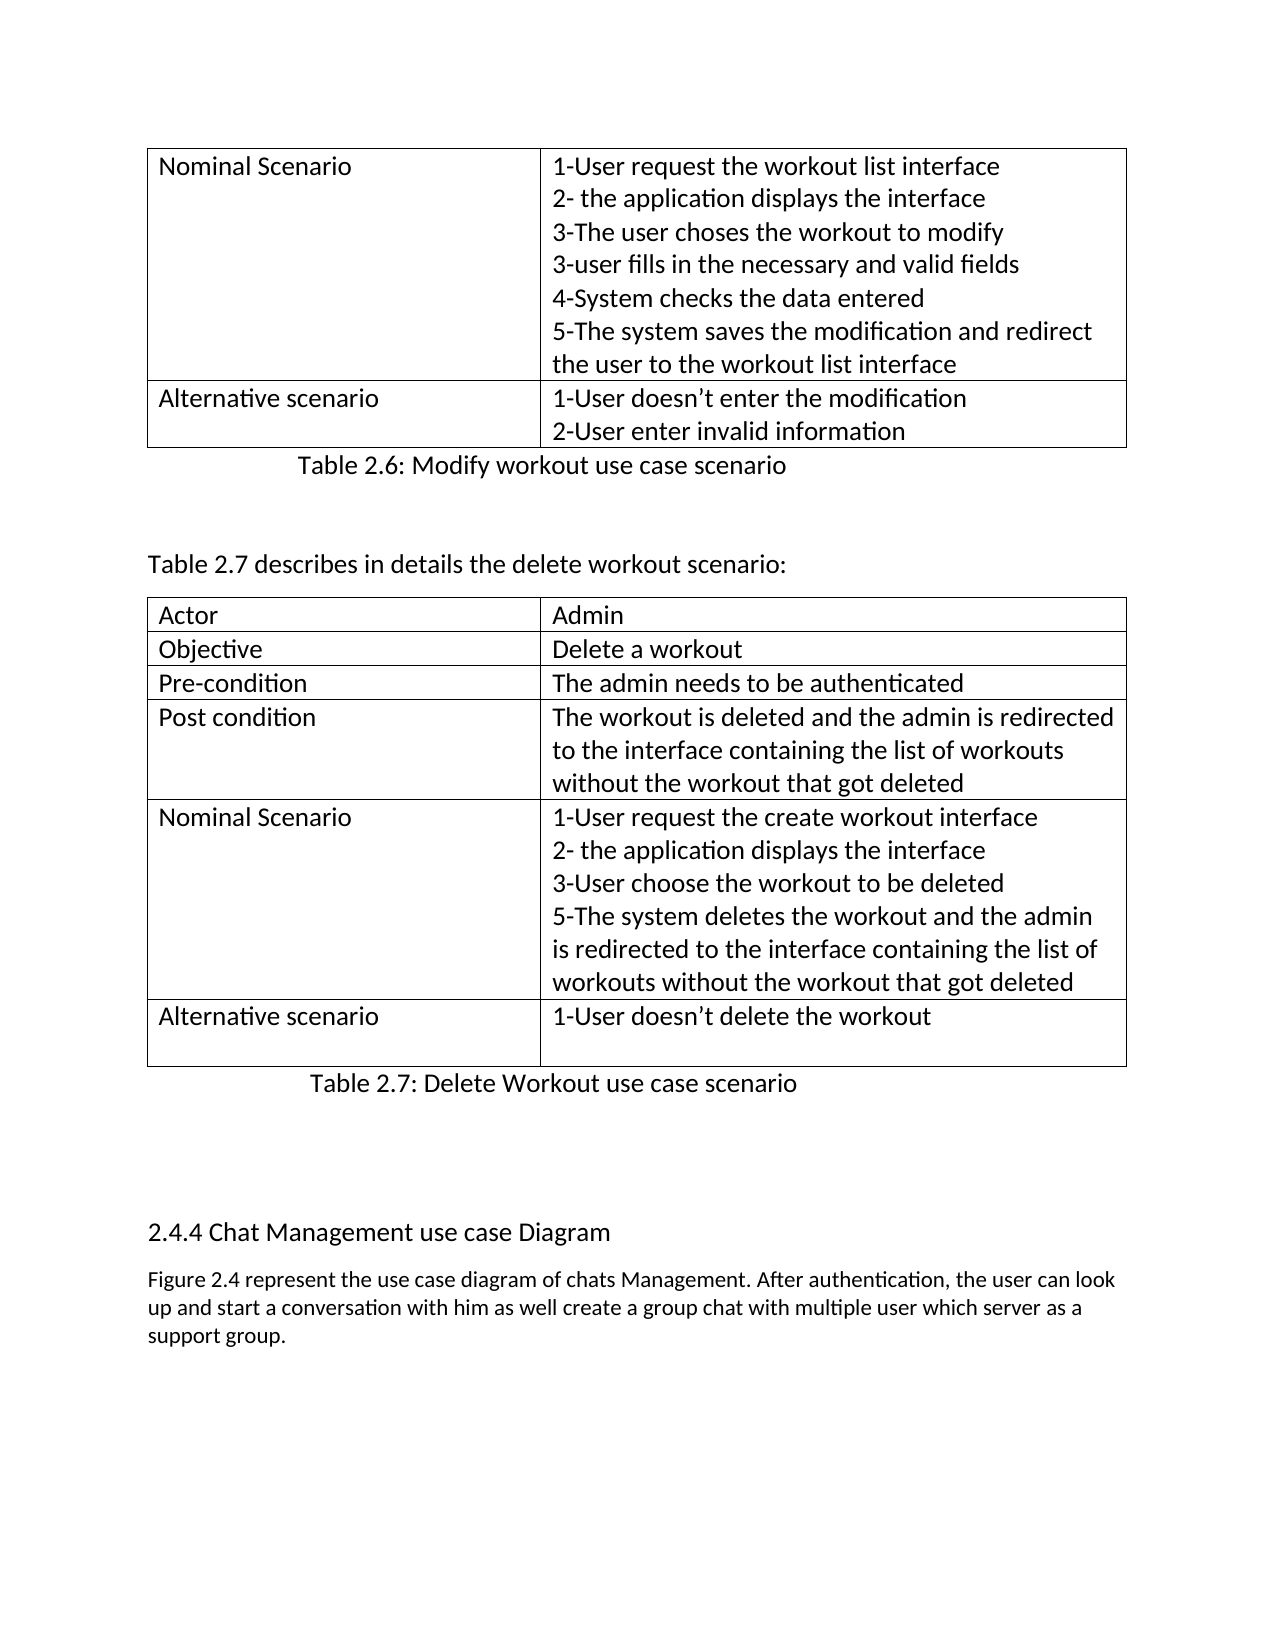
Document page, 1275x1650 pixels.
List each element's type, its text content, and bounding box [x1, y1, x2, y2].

table_cell 1-User doesn’t delete the workout [541, 1000, 1126, 1066]
table_cell 1-User doesn’t enter the modification 2-User enter invalid information [541, 381, 1126, 447]
table_cell Objective [148, 632, 540, 665]
table_cell 1-User request the create workout interface 2- the application displays the interface 3-User choose the workout to be deleted 5-The system deletes the workout and the admin is redirected to the interface containing the list of workouts without the workout that got deleted [541, 800, 1126, 998]
text 2.4.4 Chat Management use case Diagram [148, 1216, 1127, 1249]
table_header Actor [148, 598, 540, 631]
table_cell Nominal Scenario [148, 149, 540, 380]
table_cell Post condition [148, 700, 540, 799]
table_cell Alternative scenario [148, 381, 540, 447]
table_cell Alternative scenario [148, 1000, 540, 1066]
text Figure 2.4 represent the use case diagram of chats Management. After authentication, the user can look up and start a conversation with him as well create a group chat with multiple user which server as a support group. [148, 1265, 1127, 1349]
table_cell The workout is deleted and the admin is redirected to the interface containing the list of workouts without the workout that got deleted [541, 700, 1126, 799]
table_header Admin [541, 598, 1126, 631]
table_cell 1-User request the workout list interface 2- the application displays the interface 3-The user choses the workout to modify 3-user fills in the necessary and valid fields 4-System checks the data entered 5-The system saves the modification and redirect the user to the workout list interface [541, 149, 1126, 380]
text Table 2.7: Delete Workout use case scenario [148, 1067, 1127, 1099]
text Table 2.6: Modify workout use case scenario [148, 448, 1127, 481]
table_cell Delete a workout [541, 632, 1126, 665]
table_cell The admin needs to be authenticated [541, 666, 1126, 699]
text Table 2.7 describes in details the delete workout scenario: [148, 547, 1127, 580]
table_cell Nominal Scenario [148, 800, 540, 998]
table_cell Pre-condition [148, 666, 540, 699]
